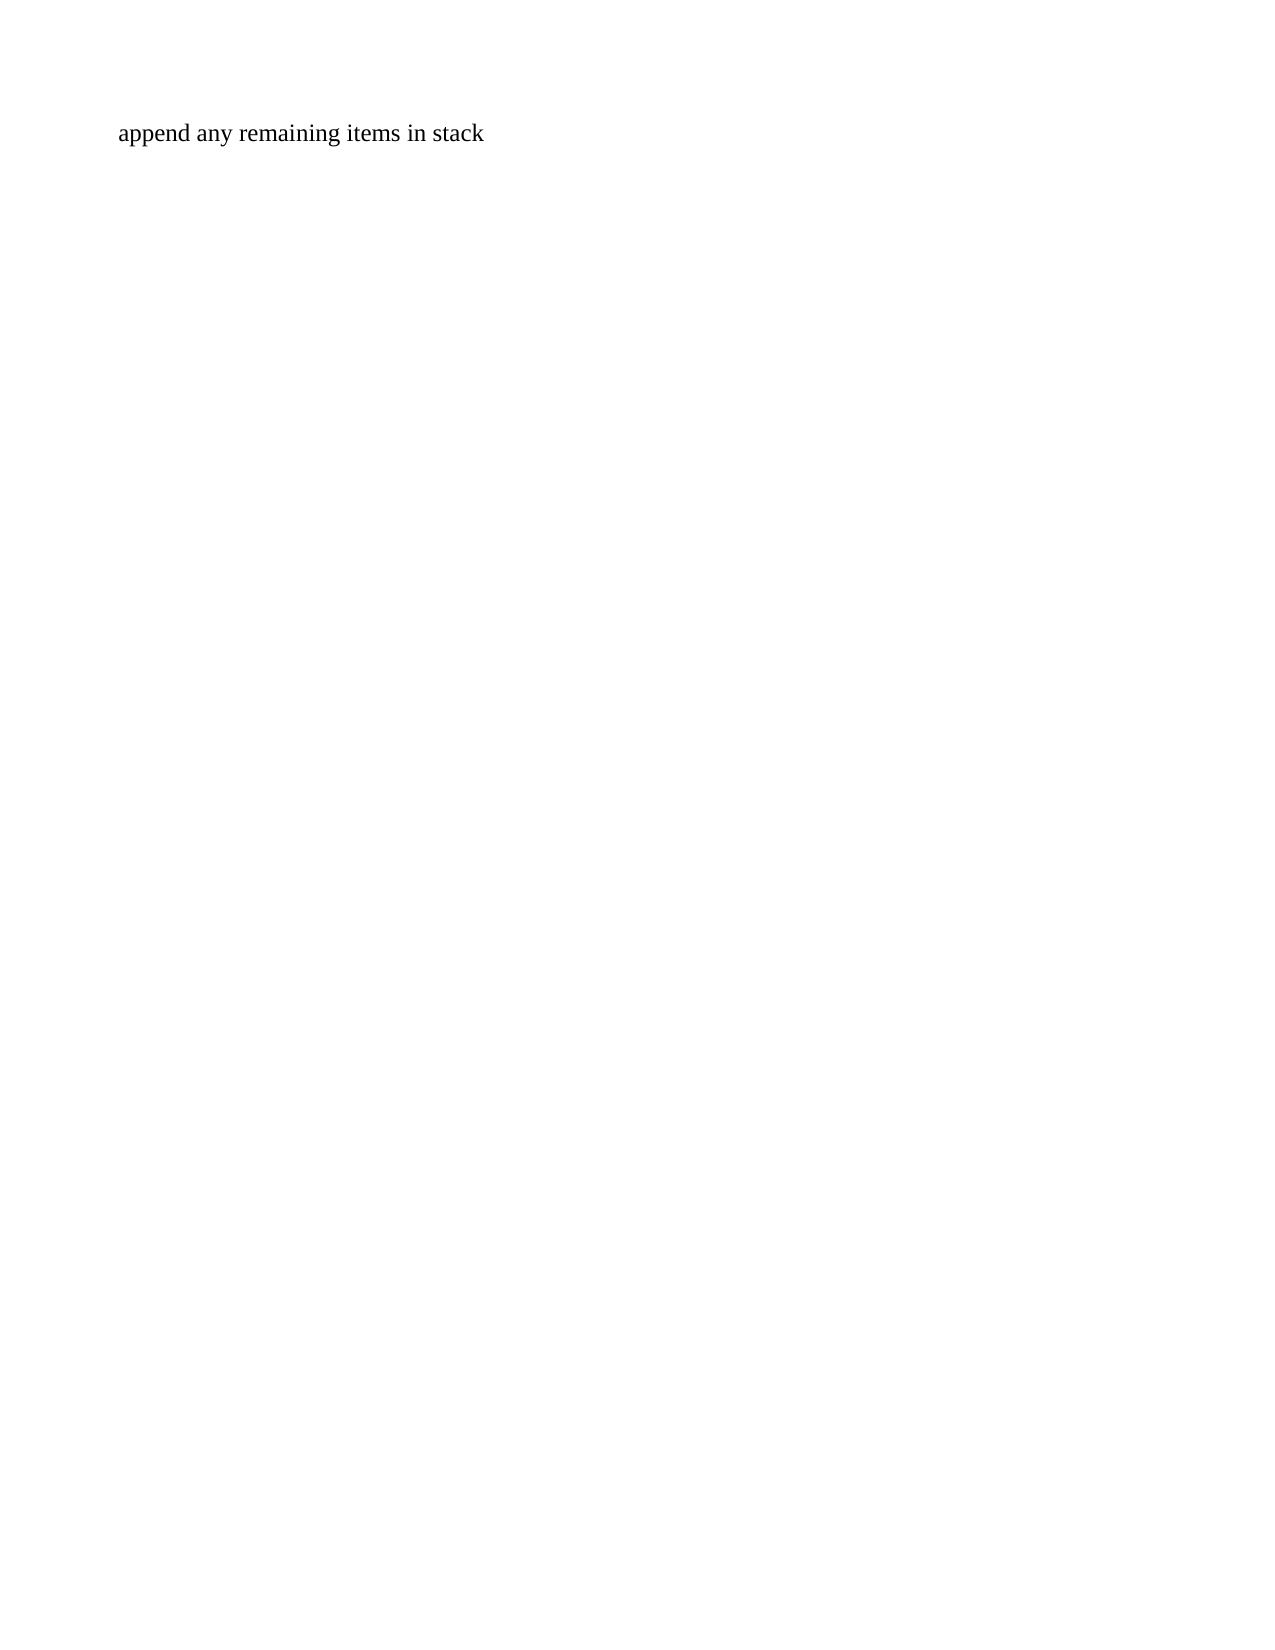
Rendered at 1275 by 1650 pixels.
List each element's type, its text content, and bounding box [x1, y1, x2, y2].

text append any remaining items in stack [118, 118, 1157, 147]
